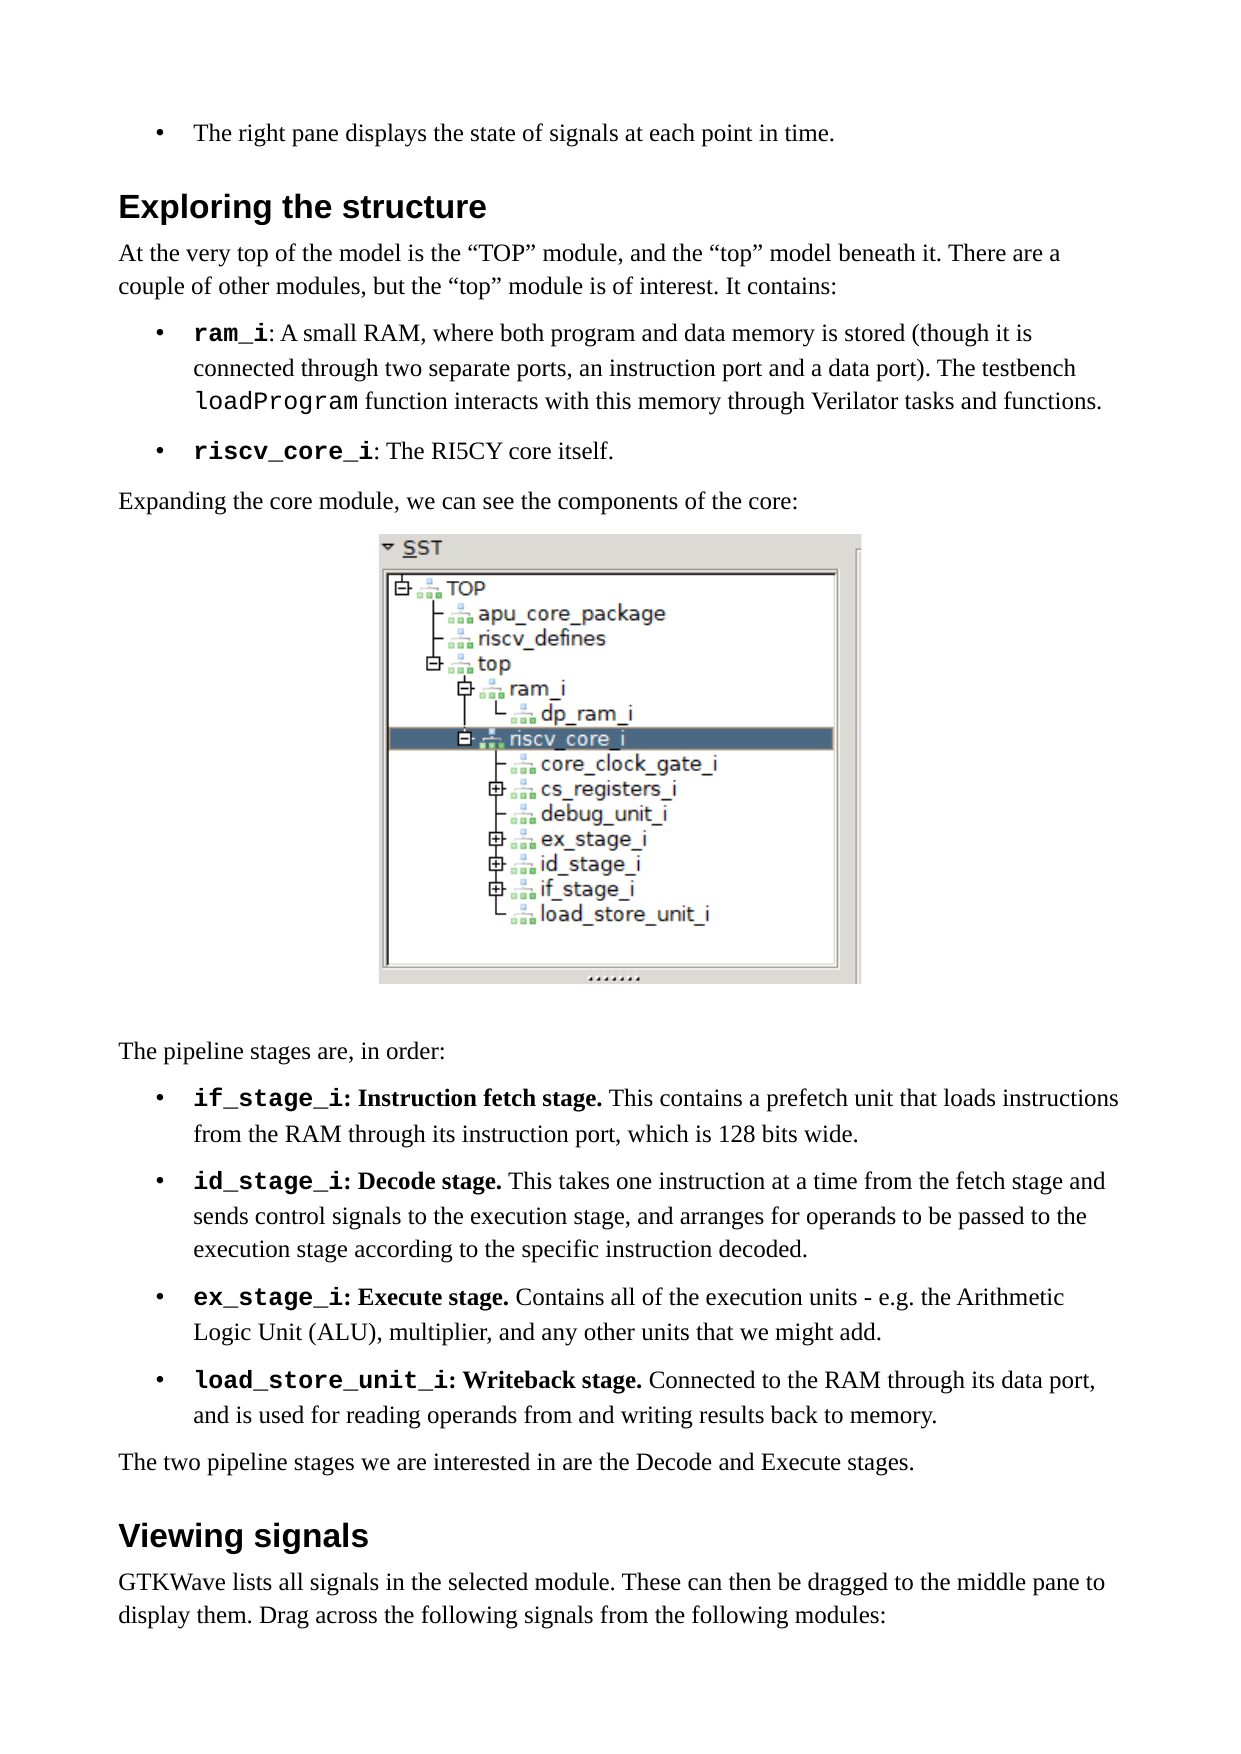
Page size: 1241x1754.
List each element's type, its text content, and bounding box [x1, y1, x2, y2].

text GTKWave lists all signals in the selected module. These can then be dragged to the middle pane to display them. Drag across the following signals from the following modules: [118, 1567, 1122, 1629]
list ram_i: A small RAM, where both program and data memory is stored (though it is connected through two separate ports, an instruction port and a data port). The testbench loadProgram function interacts with this memory through Verilator tasks and functions. [156, 318, 1122, 417]
text The two pipeline stages we are interested in are the Decode and Execute stages. [118, 1447, 1122, 1476]
subtitle Viewing signals [118, 1516, 1122, 1554]
list id_stage_i: Decode stage. This takes one instruction at a time from the fetch stage and sends control signals to the execution stage, and arranges for operands to be passed to the execution stage according to the specific instruction decoded. [156, 1166, 1122, 1263]
list ex_stage_i: Execute stage. Contains all of the execution units - e.g. the Arithmetic Logic Unit (ALU), multiplier, and any other units that we might add. [156, 1282, 1122, 1346]
list The right pane displays the state of signals at each point in time. [156, 118, 1122, 147]
text The pipeline stages are, in order: [118, 1036, 1122, 1065]
list load_store_unit_i: Writeback stage. Connected to the RAM through its data port, and is used for reading operands from and writing results back to memory. [156, 1365, 1122, 1428]
text Expanding the core module, we can see the components of the core: [118, 486, 1122, 515]
list if_stage_i: Instruction fetch stage. This contains a prefetch unit that loads instructions from the RAM through its instruction port, which is 128 bits wide. [156, 1083, 1122, 1147]
picture [378, 534, 862, 984]
text At the very top of the model is the “TOP” module, and the “top” model beneath it. There are a couple of other modules, but the “top” module is of interest. It contains: [118, 238, 1122, 299]
list riscv_core_i: The RI5CY core itself. [156, 436, 1122, 467]
subtitle Exploring the structure [118, 187, 1122, 225]
